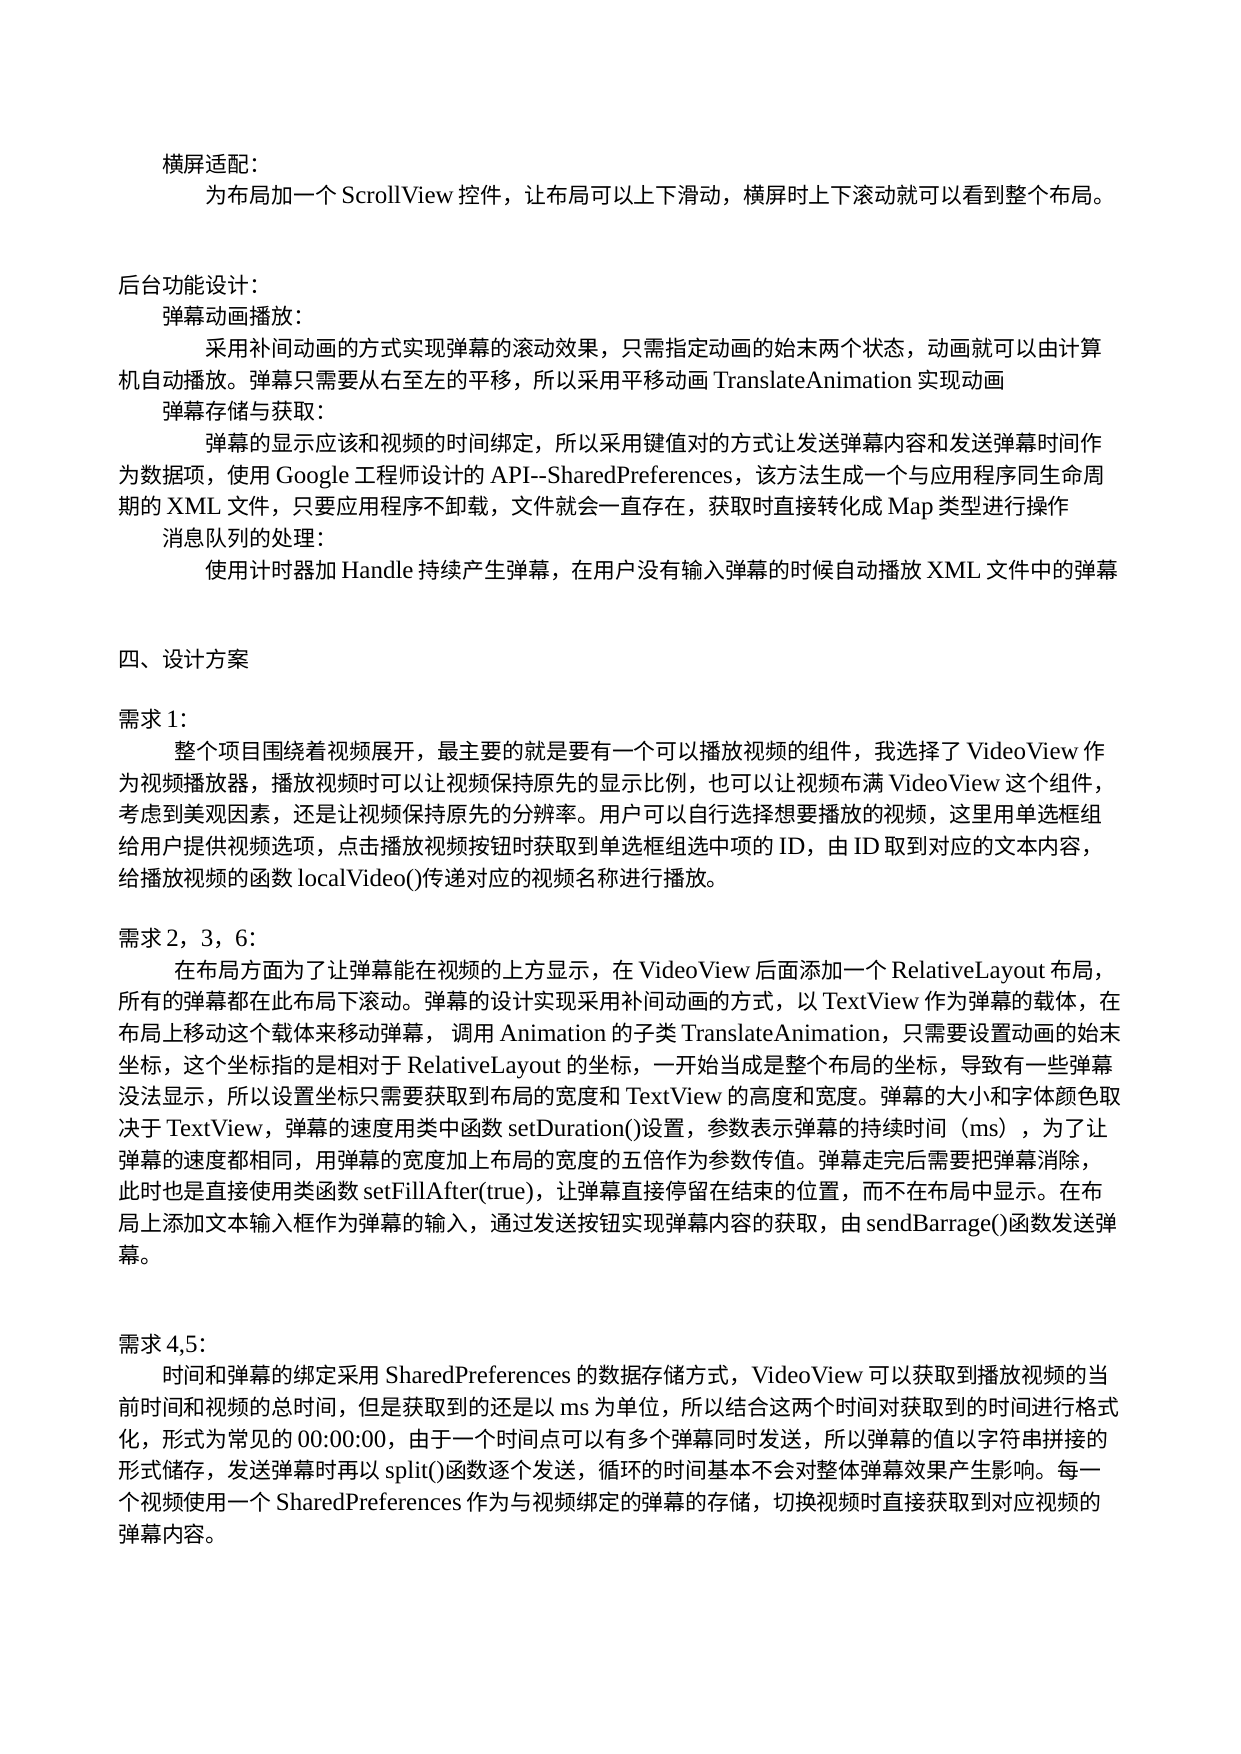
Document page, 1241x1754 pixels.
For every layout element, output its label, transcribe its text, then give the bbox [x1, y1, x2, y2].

text 横屏适配： [118, 147, 1122, 178]
text 弹幕的显示应该和视频的时间绑定，所以采用键值对的方式让发送弹幕内容和发送弹幕时间作为数据项，使用Google工程师设计的API--SharedPreferences，该方法生成一个与应用程序同生命周期的XML文件，只要应用程序不卸载，文件就会一直存在，获取时直接转化成Map类型进行操作 [118, 426, 1122, 521]
text 需求4,5： [118, 1327, 1122, 1358]
text 为布局加一个ScrollView控件，让布局可以上下滑动，横屏时上下滚动就可以看到整个布局。 [118, 178, 1122, 239]
text 使用计时器加Handle持续产生弹幕，在用户没有输入弹幕的时候自动播放XML文件中的弹幕 [118, 553, 1122, 584]
text 四、设计方案 [118, 642, 1122, 673]
text 采用补间动画的方式实现弹幕的滚动效果，只需指定动画的始末两个状态，动画就可以由计算机自动播放。弹幕只需要从右至左的平移，所以采用平移动画TranslateAnimation实现动画 [118, 331, 1122, 394]
text 弹幕存储与获取： [118, 394, 1122, 426]
text 需求2，3，6： [118, 921, 1122, 953]
text 弹幕动画播放： [118, 299, 1122, 331]
text 整个项目围绕着视频展开，最主要的就是要有一个可以播放视频的组件，我选择了VideoView作为视频播放器，播放视频时可以让视频保持原先的显示比例，也可以让视频布满VideoView这个组件，考虑到美观因素，还是让视频保持原先的分辨率。用户可以自行选择想要播放的视频，这里用单选框组给用户提供视频选项，点击播放视频按钮时获取到单选框组选中项的ID，由ID取到对应的文本内容，给播放视频的函数localVideo()传递对应的视频名称进行播放。 [118, 734, 1122, 892]
text 在布局方面为了让弹幕能在视频的上方显示，在VideoView后面添加一个RelativeLayout布局，所有的弹幕都在此布局下滚动。弹幕的设计实现采用补间动画的方式，以TextView作为弹幕的载体，在布局上移动这个载体来移动弹幕， 调用Animation的子类TranslateAnimation，只需要设置动画的始末坐标，这个坐标指的是相对于RelativeLayout的坐标，一开始当成是整个布局的坐标，导致有一些弹幕没法显示，所以设置坐标只需要获取到布局的宽度和TextView的高度和宽度。弹幕的大小和字体颜色取决于TextView，弹幕的速度用类中函数setDuration()设置，参数表示弹幕的持续时间（ms），为了让弹幕的速度都相同，用弹幕的宽度加上布局的宽度的五倍作为参数传值。弹幕走完后需要把弹幕消除，此时也是直接使用类函数setFillAfter(true)，让弹幕直接停留在结束的位置，而不在布局中显示。在布局上添加文本输入框作为弹幕的输入，通过发送按钮实现弹幕内容的获取，由sendBarrage()函数发送弹幕。 [118, 953, 1122, 1269]
text 后台功能设计： [118, 268, 1122, 299]
text 消息队列的处理： [118, 521, 1122, 553]
text 时间和弹幕的绑定采用SharedPreferences的数据存储方式，VideoView可以获取到播放视频的当前时间和视频的总时间，但是获取到的还是以ms为单位，所以结合这两个时间对获取到的时间进行格式化，形式为常见的00:00:00，由于一个时间点可以有多个弹幕同时发送，所以弹幕的值以字符串拼接的形式储存，发送弹幕时再以split()函数逐个发送，循环的时间基本不会对整体弹幕效果产生影响。每一个视频使用一个SharedPreferences作为与视频绑定的弹幕的存储，切换视频时直接获取到对应视频的弹幕内容。 [118, 1358, 1122, 1548]
text 需求1： [118, 702, 1122, 734]
